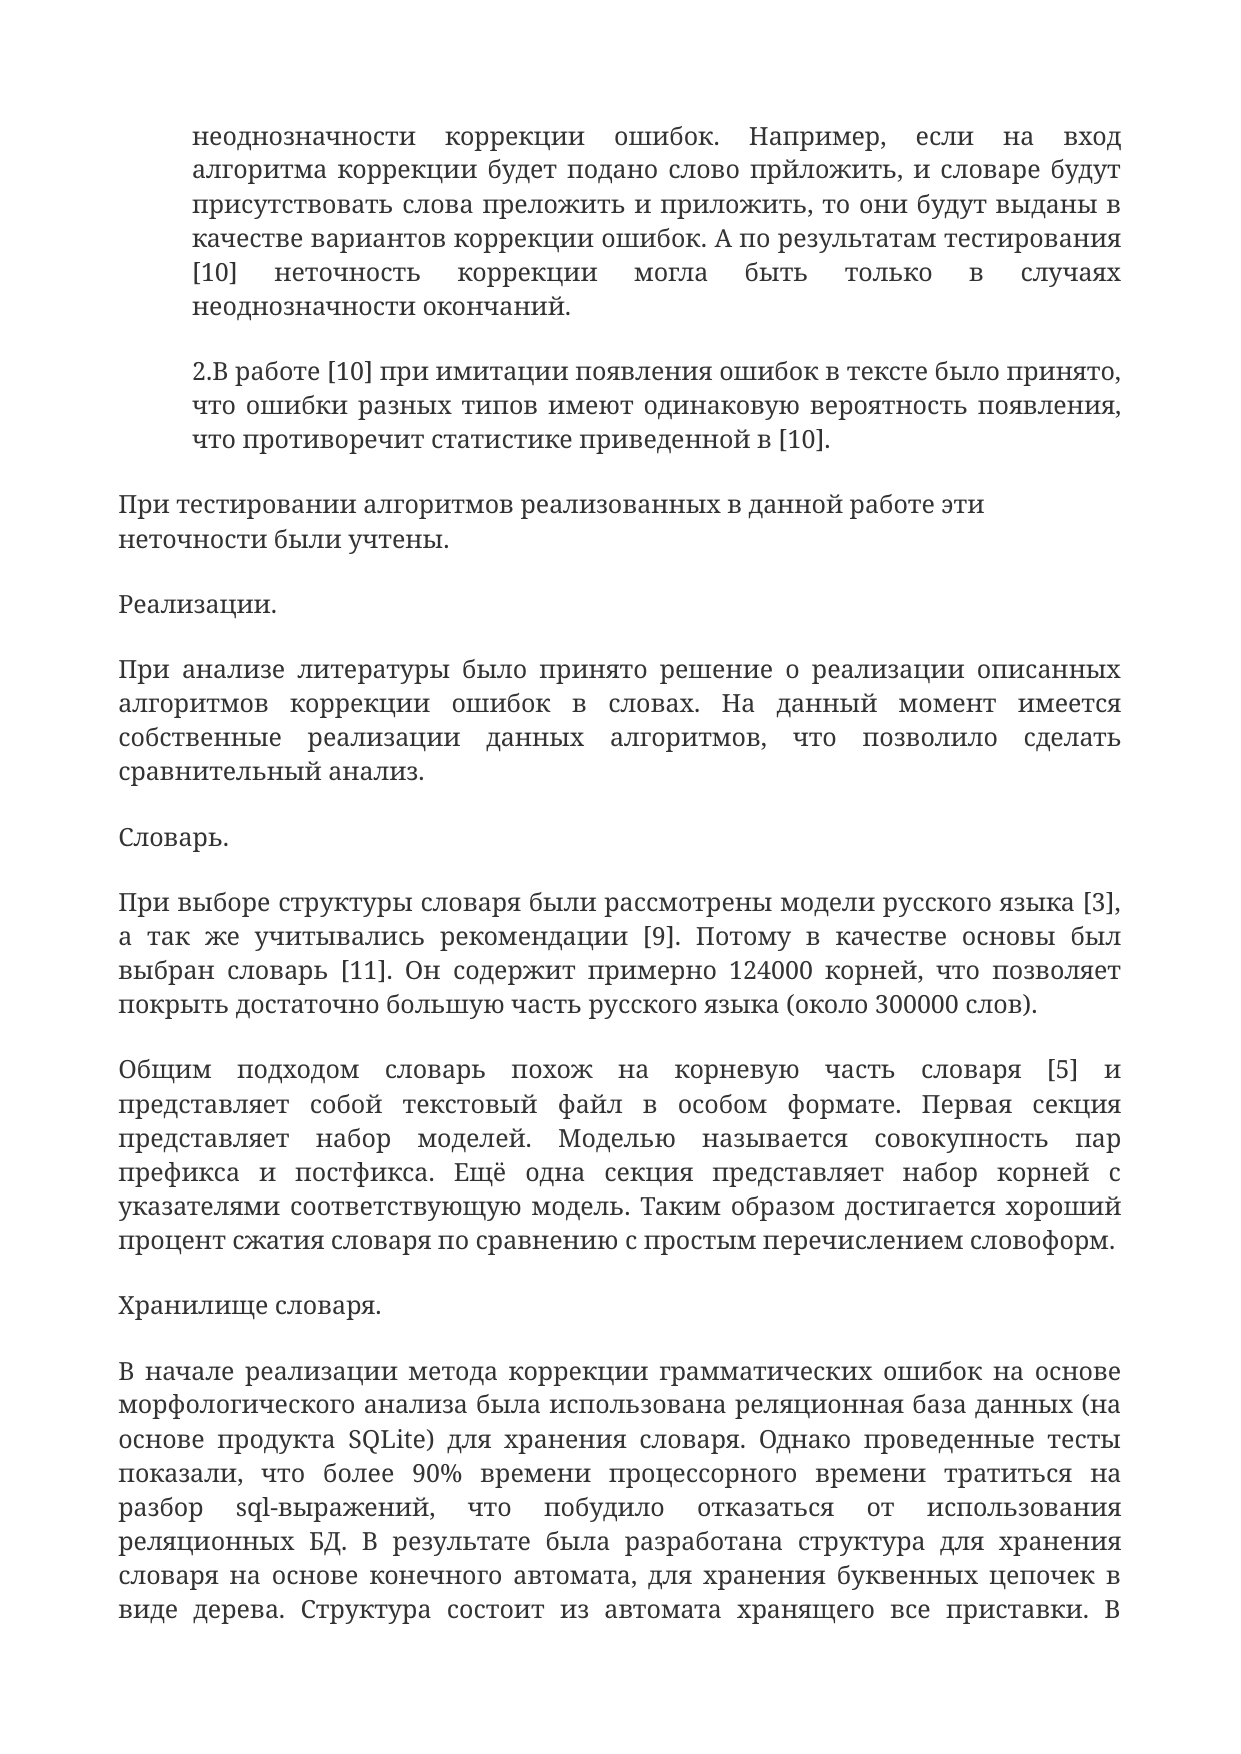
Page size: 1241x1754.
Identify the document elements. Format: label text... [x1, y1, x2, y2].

list В работе [10] при имитации появления ошибок в тексте было принято, что ошибки разных типов имеют одинаковую вероятность появления, что противоречит статистике приведенной в [10]. [118, 354, 1122, 456]
text В начале реализации метода коррекции грамматических ошибок на основе морфологического анализа была использована реляционная база данных (на основе продукта SQLite) для хранения словаря. Однако проведенные тесты показали, что более 90% времени процессорного времени тратиться на разбор sql-выражений, что побудило отказаться от использования реляционных БД. В результате была разработана структура для хранения словаря на основе конечного автомата, для хранения буквенных цепочек в виде дерева. Структура состоит из автомата хранящего все приставки. В [118, 1353, 1122, 1626]
text При анализе литературы было принято решение о реализации описанных алгоритмов коррекции ошибок в словах. На данный момент имеется собственные реализации данных алгоритмов, что позволило сделать сравнительный анализ. [118, 652, 1122, 788]
text Общим подходом словарь похож на корневую часть словаря [5] и представляет собой текстовый файл в особом формате. Первая секция представляет набор моделей. Моделью называется совокупность пар префикса и постфикса. Ещё одна секция представляет набор корней с указателями соответствующую модель. Таким образом достигается хороший процент сжатия словаря по сравнению с простым перечислением словоформ. [118, 1052, 1122, 1257]
text Реализации. [118, 587, 1122, 621]
text Словарь. [118, 819, 1122, 853]
text При тестировании алгоритмов реализованных в данной работе эти неточности были учтены. [118, 487, 1122, 555]
text При выборе структуры словаря были рассмотрены модели русского языка [3], а так же учитывались рекомендации [9]. Потому в качестве основы был выбран словарь [11]. Он содержит примерно 124000 корней, что позволяет покрыть достаточно большую часть русского языка (около 300000 слов). [118, 885, 1122, 1021]
text Хранилище словаря. [118, 1288, 1122, 1322]
list неоднозначности коррекции ошибок. Например, если на вход алгоритма коррекции будет подано слово прйложить, и словаре будут присутствовать слова преложить и приложить, то они будут выданы в качестве вариантов коррекции ошибок. А по результатам тестирования [10] неточность коррекции могла быть только в случаях неоднозначности окончаний. [118, 118, 1122, 322]
